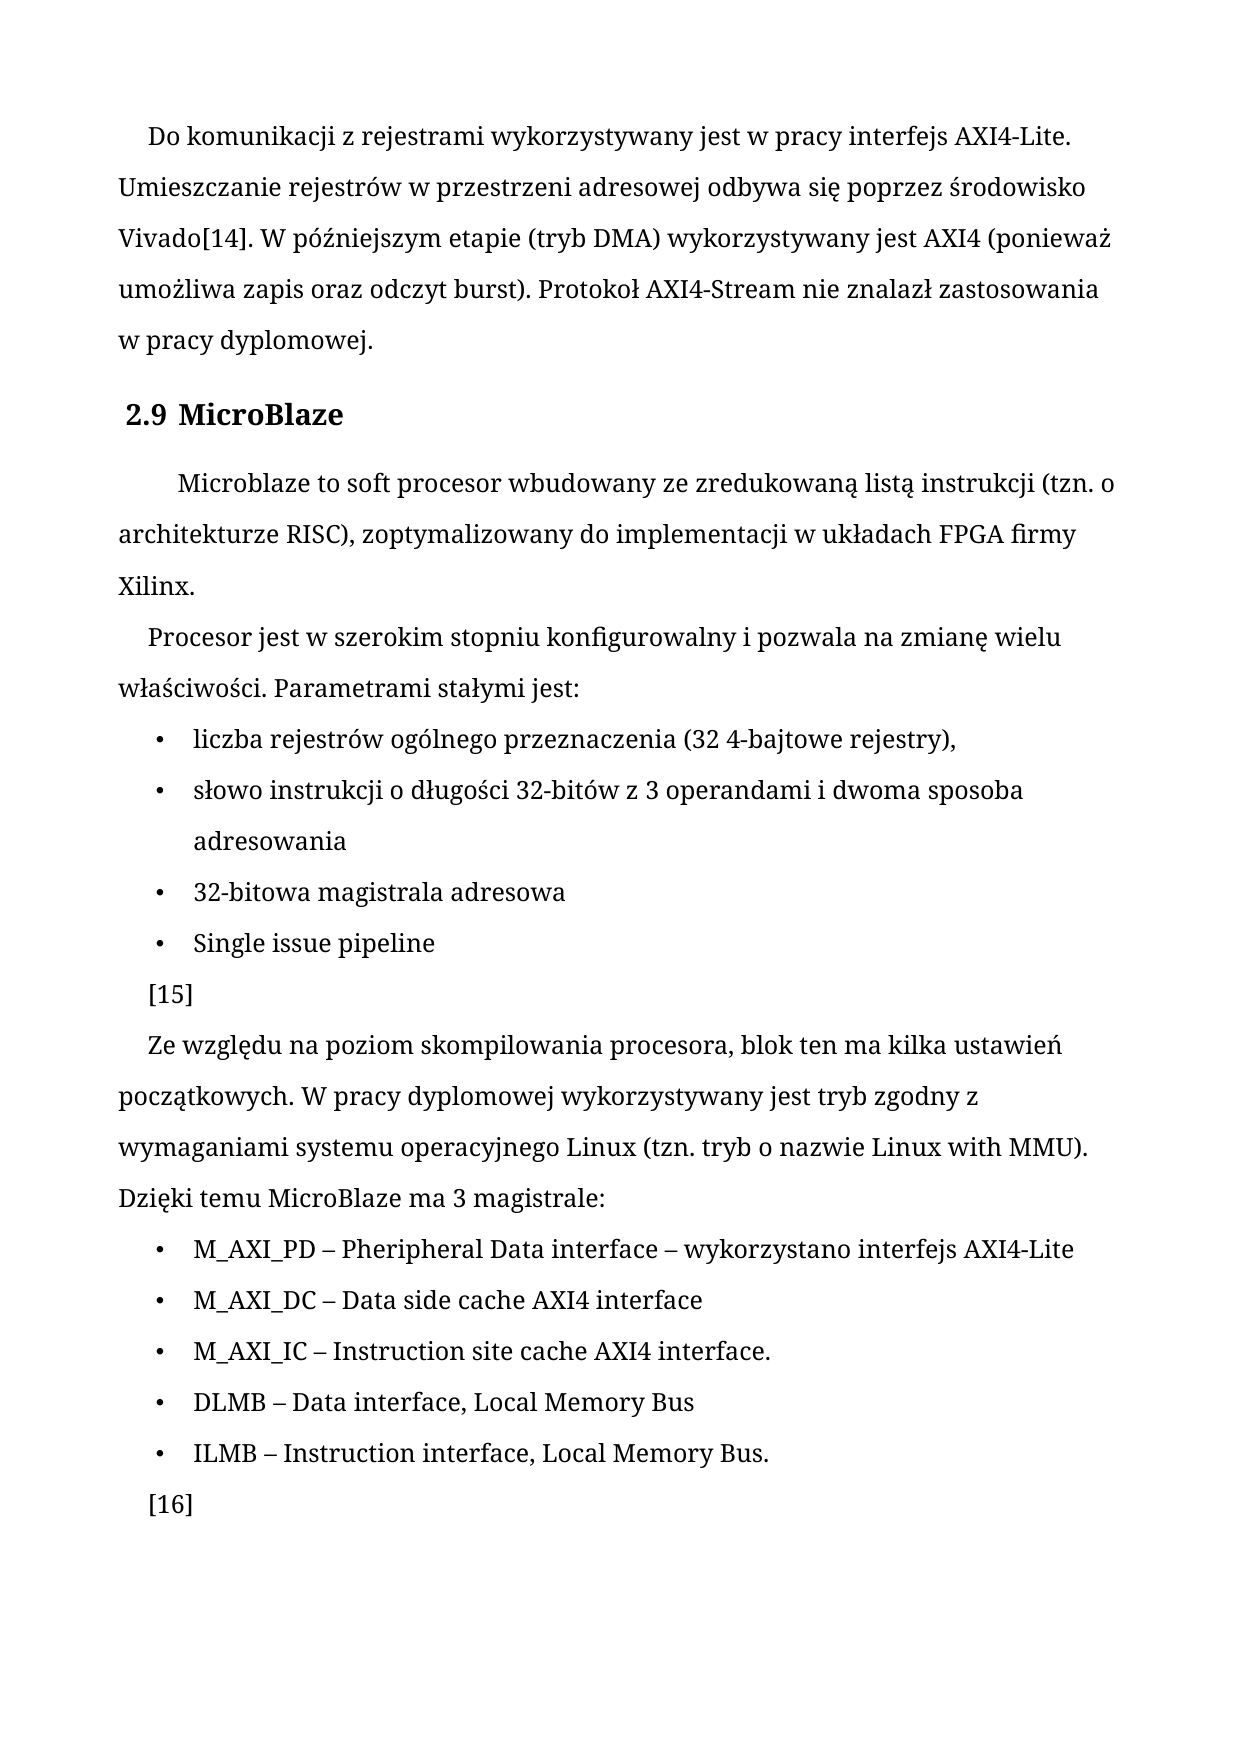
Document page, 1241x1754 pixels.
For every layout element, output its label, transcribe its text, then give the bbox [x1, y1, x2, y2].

list ILMB – Instruction interface, Local Memory Bus. [156, 1436, 1122, 1470]
list słowo instrukcji o długości 32-bitów z 3 operandami i dwoma sposoba adresowania [156, 772, 1122, 857]
list liczba rejestrów ogólnego przeznaczenia (32 4-bajtowe rejestry), [156, 721, 1122, 755]
list M_AXI_DC – Data side cache AXI4 interface [156, 1283, 1122, 1317]
list 32-bitowa magistrala adresowa [156, 874, 1122, 908]
text Procesor jest w szerokim stopniu konfigurowalny i pozwala na zmianę wielu właściwości. Parametrami stałymi jest: [118, 619, 1122, 704]
subtitle MicroBlaze [118, 394, 1122, 434]
list Single issue pipeline [156, 926, 1122, 959]
text Do komunikacji z rejestrami wykorzystywany jest w pracy interfejs AXI4-Lite. Umieszczanie rejestrów w przestrzeni adresowej odbywa się poprzez środowisko Vivado[14]. W późniejszym etapie (tryb DMA) wykorzystywany jest AXI4 (ponieważ umożliwa zapis oraz odczyt burst). Protokoł AXI4-Stream nie znalazł zastosowania w pracy dyplomowej. [118, 118, 1122, 356]
text [15] [118, 977, 1122, 1011]
list M_AXI_PD – Pheripheral Data interface – wykorzystano interfejs AXI4-Lite [156, 1232, 1122, 1266]
list DLMB – Data interface, Local Memory Bus [156, 1385, 1122, 1419]
text [16] [118, 1487, 1122, 1521]
text Microblaze to soft procesor wbudowany ze zredukowaną listą instrukcji (tzn. o architekturze RISC), zoptymalizowany do implementacji w układach FPGA firmy Xilinx. [118, 466, 1122, 602]
list M_AXI_IC – Instruction site cache AXI4 interface. [156, 1334, 1122, 1368]
text Ze względu na poziom skompilowania procesora, blok ten ma kilka ustawień początkowych. W pracy dyplomowej wykorzystywany jest tryb zgodny z wymaganiami systemu operacyjnego Linux (tzn. tryb o nazwie Linux with MMU). Dzięki temu MicroBlaze ma 3 magistrale: [118, 1028, 1122, 1215]
